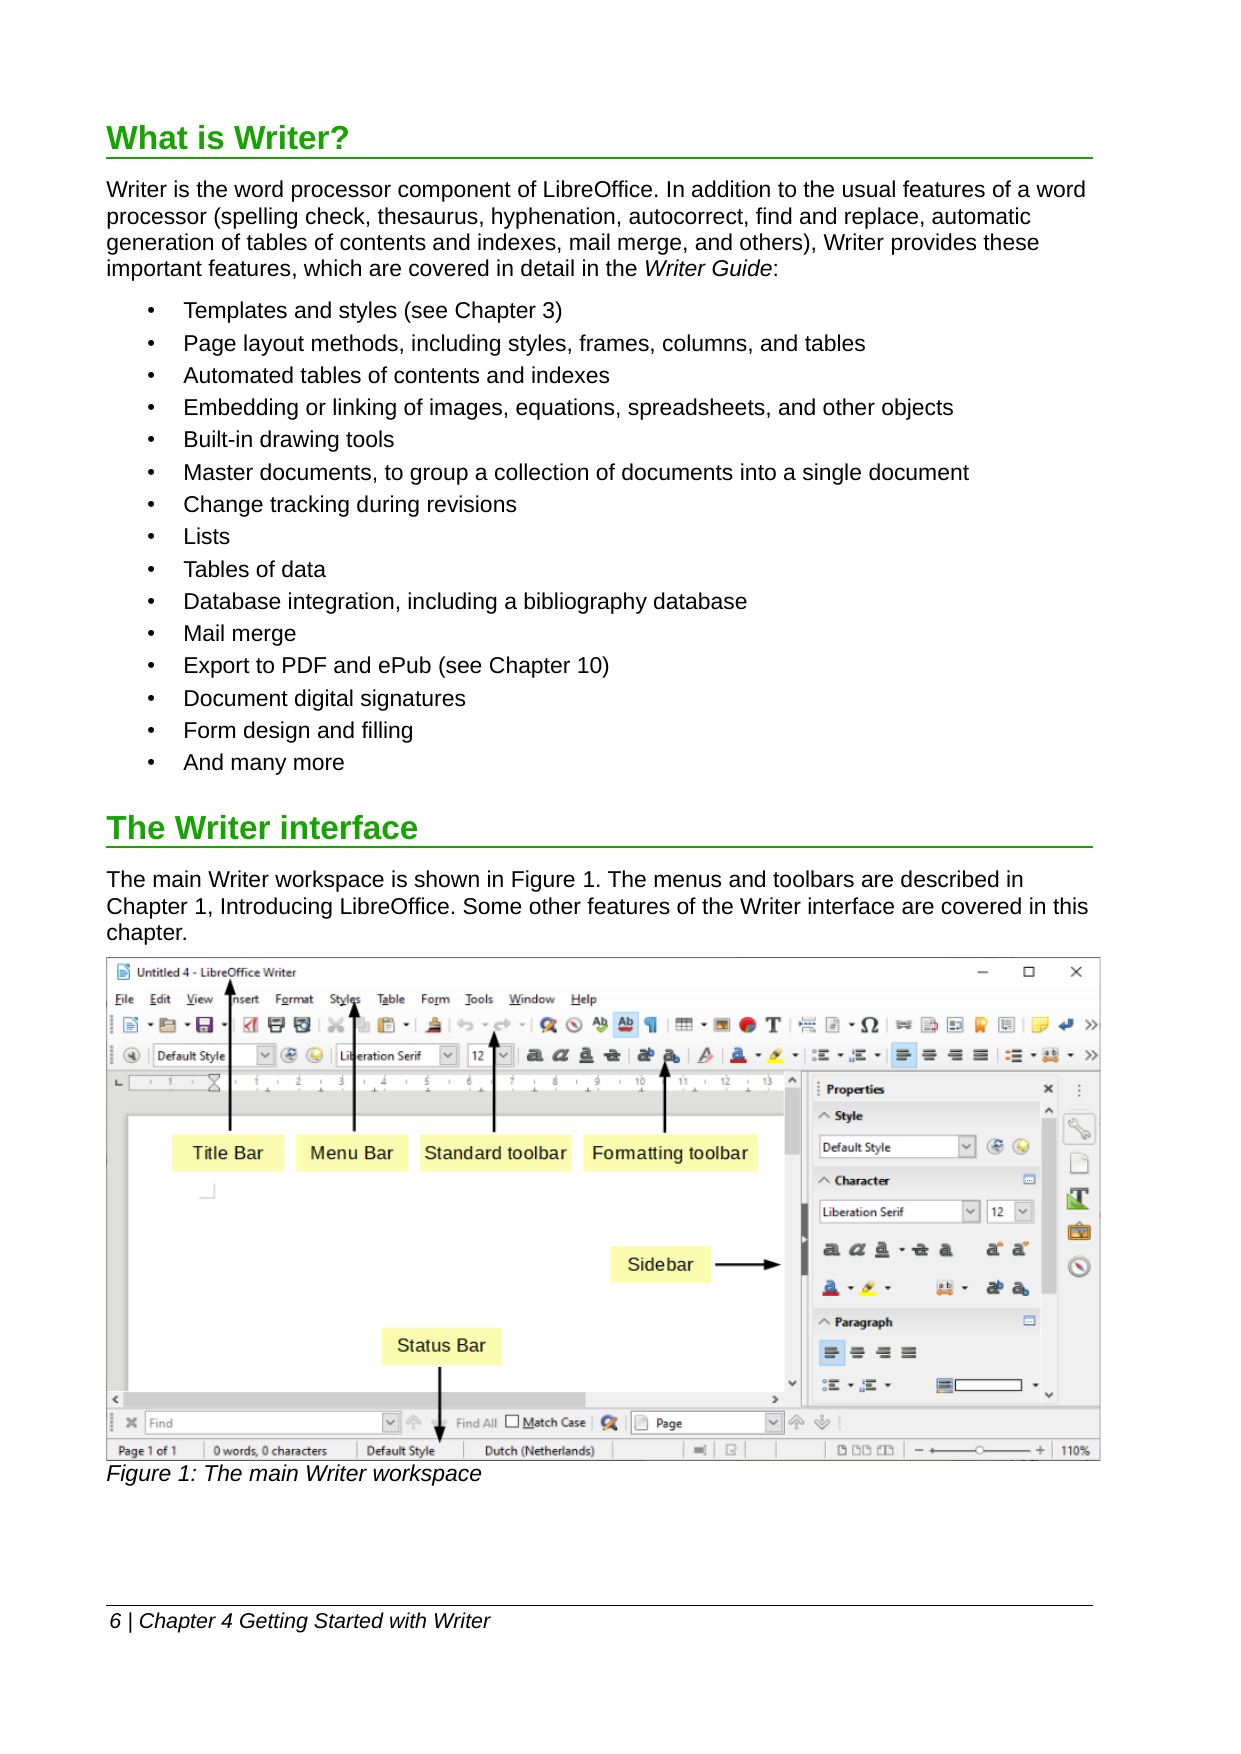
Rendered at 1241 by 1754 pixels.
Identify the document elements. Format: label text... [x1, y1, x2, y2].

subtitle What is Writer? [106, 118, 1093, 157]
list Built-in drawing tools [144, 423, 1093, 453]
list Master documents, to group a collection of documents into a single document [144, 456, 1093, 485]
text The main Writer workspace is shown in Figure 1. The menus and toolbars are described in Chapter 1, Introducing LibreOffice. Some other features of the Writer interface are covered in this chapter. [106, 866, 1093, 945]
list Document digital signatures [144, 682, 1093, 711]
list Mail merge [144, 617, 1093, 646]
subtitle The Writer interface [106, 808, 1093, 846]
list Change tracking during revisions [144, 488, 1093, 517]
list Automated tables of contents and indexes [144, 359, 1093, 388]
list Embedding or linking of images, equations, spreadsheets, and other objects [144, 391, 1093, 420]
list Export to PDF and ePub (see Chapter 10) [144, 649, 1093, 679]
picture [106, 957, 1101, 1461]
list Tables of data [144, 553, 1093, 582]
list And many more [144, 746, 1093, 778]
list Page layout methods, including styles, frames, columns, and tables [144, 327, 1093, 356]
list Templates and styles (see Chapter 3) [144, 294, 1093, 323]
text Writer is the word processor component of LibreOffice. In addition to the usual features of a word processor (spelling check, thesaurus, hyphenation, autocorrect, find and replace, automatic generation of tables of contents and indexes, mail merge, and others), Writer provides these important features, which are covered in detail in the Writer Guide: [106, 176, 1093, 282]
list Form design and filling [144, 714, 1093, 743]
text Figure 1: The main Writer workspace [106, 1461, 1100, 1487]
list Database integration, including a bibliography database [144, 585, 1093, 614]
list Lists [144, 520, 1093, 549]
